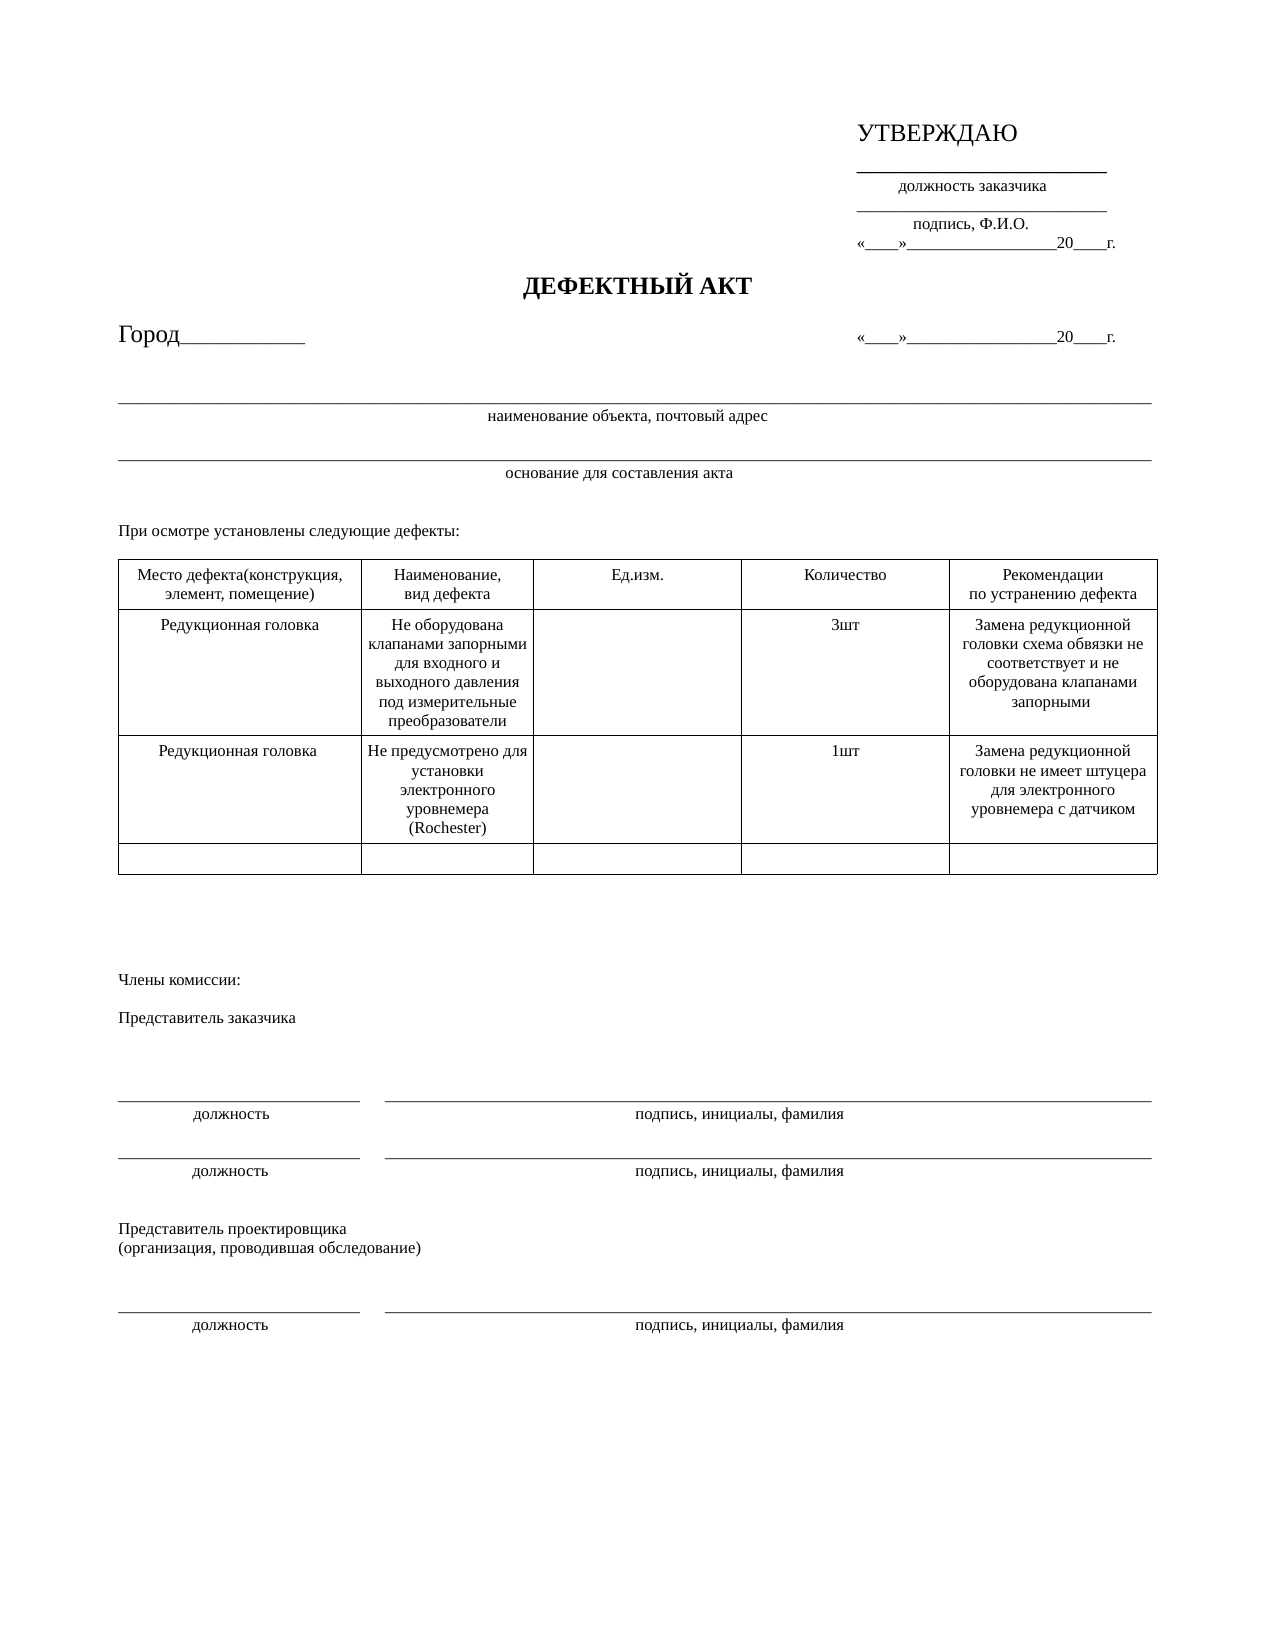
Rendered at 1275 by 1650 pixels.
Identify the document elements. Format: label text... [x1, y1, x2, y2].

text ____________________ [118, 147, 1157, 176]
text Представитель заказчика [118, 1008, 1157, 1027]
table_header Место дефекта(конструкция, элемент, помещение) [119, 560, 361, 609]
table_cell [742, 844, 949, 873]
text основание для составления акта [118, 463, 1157, 482]
table_cell Не оборудована клапанами запорными для входного и выходного давления под измерительные преобразователи [362, 610, 533, 735]
table_cell [534, 736, 741, 843]
text ____________________________________________________________________________________________________________________________ [118, 386, 1157, 406]
table_cell [362, 844, 533, 873]
text должность заказчика [118, 176, 1157, 195]
table_cell Замена редукционной головки не имеет штуцера для электронного уровнемера с датчиком [950, 736, 1157, 843]
text (организация, проводившая обследование) [118, 1238, 1157, 1257]
table_cell 1шт [742, 736, 949, 843]
text Представитель проектировщика [118, 1219, 1157, 1238]
table_cell [950, 844, 1157, 873]
table_cell Не предусмотрено для установки электронного уровнемера (Rochester) [362, 736, 533, 843]
table_cell Замена редукционной головки схема обвязки не соответствует и не оборудована клапанами запорными [950, 610, 1157, 735]
text должность подпись, инициалы, фамилия [118, 1161, 1157, 1180]
text ДЕФЕКТНЫЙ АКТ [118, 271, 1157, 300]
table_cell [534, 610, 741, 735]
text Члены комиссии: [118, 969, 1157, 989]
table_header Наименование, вид дефекта [362, 560, 533, 609]
table_header Ед.изм. [534, 560, 741, 609]
text _____________________________ ____________________________________________________________________________________________ [118, 1295, 1157, 1314]
text Город_______________ «____»__________________20____г. [118, 319, 1157, 348]
table_cell [534, 844, 741, 873]
table_cell 3шт [742, 610, 949, 735]
text ______________________________ [118, 195, 1157, 214]
text _____________________________ ____________________________________________________________________________________________ [118, 1142, 1157, 1161]
table_cell Редукционная головка [119, 610, 361, 735]
table_cell Редукционная головка [119, 736, 361, 843]
text УТВЕРЖДАЮ [118, 118, 1157, 147]
table_cell [119, 844, 361, 873]
text При осмотре установлены следующие дефекты: [118, 521, 1157, 540]
text _____________________________ ____________________________________________________________________________________________ [118, 1084, 1157, 1104]
text должность подпись, инициалы, фамилия [118, 1314, 1157, 1334]
text наименование объекта, почтовый адрес [118, 406, 1157, 425]
text «____»__________________20____г. [118, 233, 1157, 252]
text должность подпись, инициалы, фамилия [118, 1104, 1157, 1123]
table_header Количество [742, 560, 949, 609]
table_header Рекомендации по устранению дефекта [950, 560, 1157, 609]
text подпись, Ф.И.О. [118, 214, 1157, 233]
text ____________________________________________________________________________________________________________________________ [118, 444, 1157, 463]
